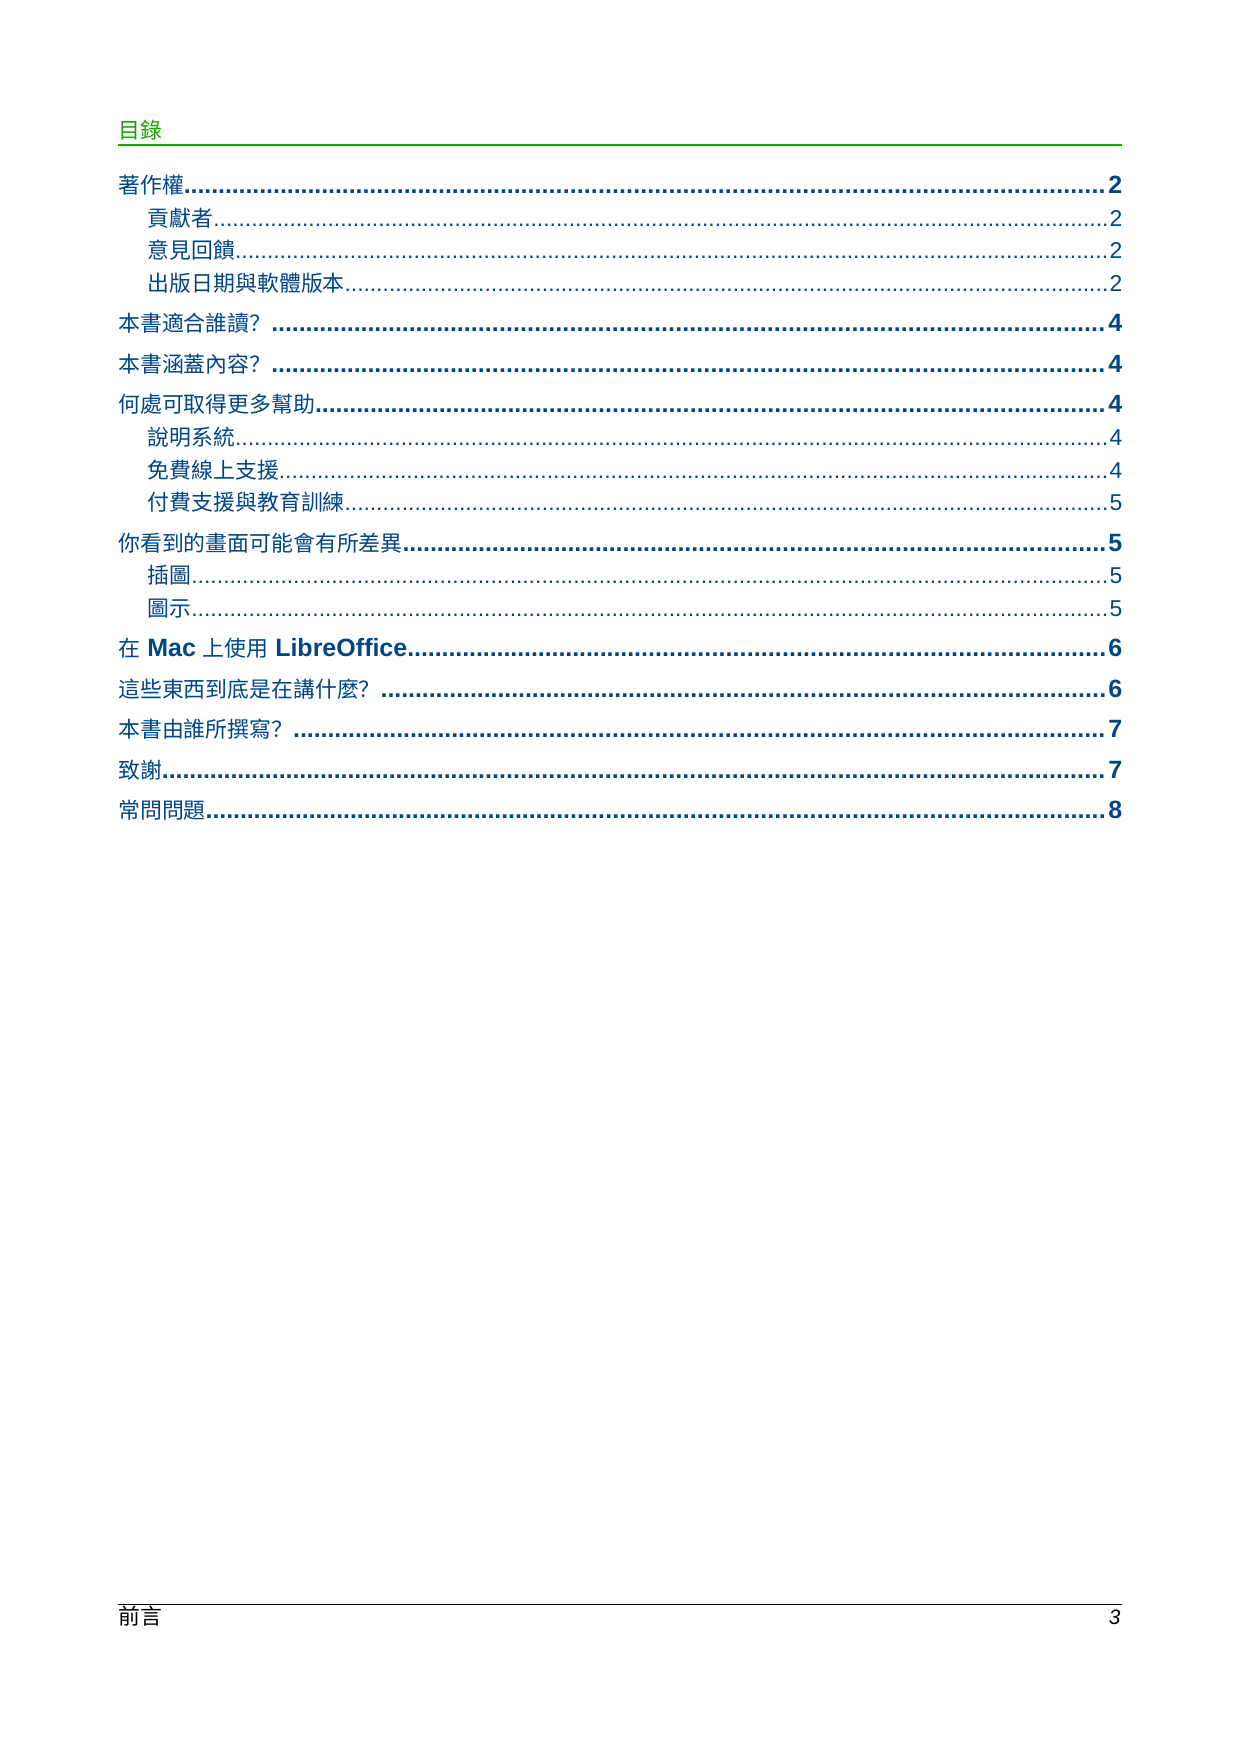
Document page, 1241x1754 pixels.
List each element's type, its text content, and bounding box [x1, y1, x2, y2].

text 免費線上支援 4 [148, 457, 1122, 483]
text 目錄 [118, 118, 1122, 144]
text 在 Mac 上使用 LibreOffice 6 [118, 633, 1122, 662]
text 貢獻者 2 [148, 204, 1122, 231]
text 插圖 5 [148, 562, 1122, 589]
text 常問問題 8 [118, 795, 1122, 824]
text 這些東西到底是在講什麼？ 6 [118, 674, 1122, 703]
text 出版日期與軟體版本 2 [148, 270, 1122, 296]
text 付費支援與教育訓練 5 [148, 489, 1122, 516]
text 本書由誰所撰寫？ 7 [118, 714, 1122, 743]
text 著作權 2 [118, 170, 1122, 199]
text 你看到的畫面可能會有所差異 5 [118, 528, 1122, 556]
text 致謝 7 [118, 755, 1122, 784]
text 意見回饋 2 [148, 237, 1122, 264]
text 何處可取得更多幫助 4 [118, 389, 1122, 418]
text 本書涵蓋內容？ 4 [118, 349, 1122, 377]
text 本書適合誰讀？ 4 [118, 308, 1122, 337]
text 圖示 5 [148, 595, 1122, 622]
text 說明系統 4 [148, 424, 1122, 451]
